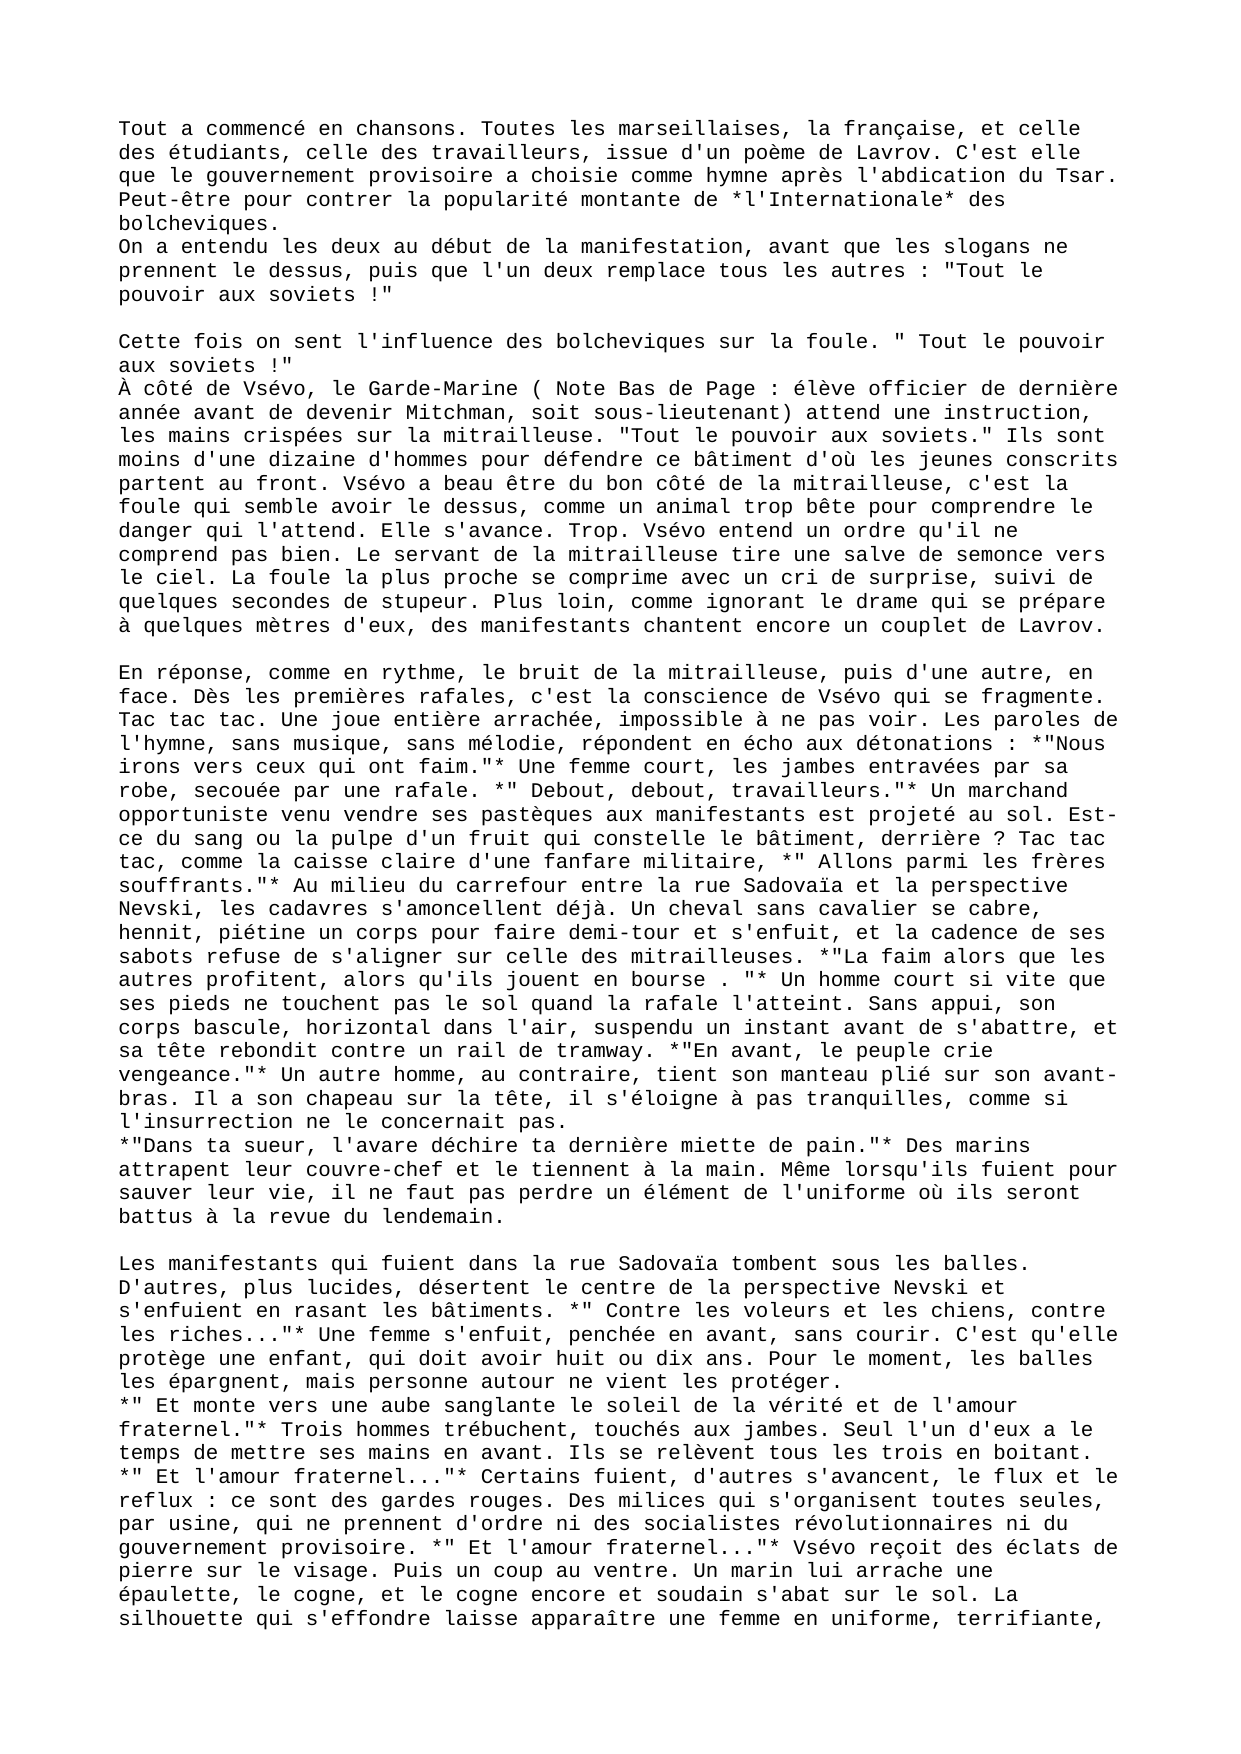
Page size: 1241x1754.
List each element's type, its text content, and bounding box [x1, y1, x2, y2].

text *" Et monte vers une aube sanglante le soleil de la vérité et de l'amour fraternel."* Trois hommes trébuchent, touchés aux jambes. Seul l'un d'eux a le temps de mettre ses mains en avant. Ils se relèvent tous les trois en boitant. *" Et l'amour fraternel..."* Certains fuient, d'autres s'avancent, le flux et le reflux : ce sont des gardes rouges. Des milices qui s'organisent toutes seules, par usine, qui ne prennent d'ordre ni des socialistes révolutionnaires ni du gouvernement provisoire. *" Et l'amour fraternel..."* Vsévo reçoit des éclats de pierre sur le visage. Puis un coup au ventre. Un marin lui arrache une épaulette, le cogne, et le cogne encore et soudain s'abat sur le sol. La silhouette qui s'effondre laisse apparaître une femme en uniforme, terrifiante, [118, 1395, 1122, 1631]
text Les manifestants qui fuient dans la rue Sadovaïa tombent sous les balles. D'autres, plus lucides, désertent le centre de la perspective Nevski et s'enfuient en rasant les bâtiments. *" Contre les voleurs et les chiens, contre les riches..."* Une femme s'enfuit, penchée en avant, sans courir. C'est qu'elle protège une enfant, qui doit avoir huit ou dix ans. Pour le moment, les balles les épargnent, mais personne autour ne vient les protéger. [118, 1253, 1122, 1395]
text Cette fois on sent l'influence des bolcheviques sur la foule. " Tout le pouvoir aux soviets !" [118, 331, 1122, 378]
text À côté de Vsévo, le Garde-Marine ( Note Bas de Page : élève officier de dernière année avant de devenir Mitchman, soit sous-lieutenant) attend une instruction, les mains crispées sur la mitrailleuse. "Tout le pouvoir aux soviets." Ils sont moins d'une dizaine d'hommes pour défendre ce bâtiment d'où les jeunes conscrits partent au front. Vsévo a beau être du bon côté de la mitrailleuse, c'est la foule qui semble avoir le dessus, comme un animal trop bête pour comprendre le danger qui l'attend. Elle s'avance. Trop. Vsévo entend un ordre qu'il ne comprend pas bien. Le servant de la mitrailleuse tire une salve de semonce vers le ciel. La foule la plus proche se comprime avec un cri de surprise, suivi de quelques secondes de stupeur. Plus loin, comme ignorant le drame qui se prépare à quelques mètres d'eux, des manifestants chantent encore un couplet de Lavrov. [118, 378, 1122, 638]
text En réponse, comme en rythme, le bruit de la mitrailleuse, puis d'une autre, en face. Dès les premières rafales, c'est la conscience de Vsévo qui se fragmente. Tac tac tac. Une joue entière arrachée, impossible à ne pas voir. Les paroles de l'hymne, sans musique, sans mélodie, répondent en écho aux détonations : *"Nous irons vers ceux qui ont faim."* Une femme court, les jambes entravées par sa robe, secouée par une rafale. *" Debout, debout, travailleurs."* Un marchand opportuniste venu vendre ses pastèques aux manifestants est projeté au sol. Est-ce du sang ou la pulpe d'un fruit qui constelle le bâtiment, derrière ? Tac tac tac, comme la caisse claire d'une fanfare militaire, *" Allons parmi les frères souffrants."* Au milieu du carrefour entre la rue Sadovaïa et la perspective Nevski, les cadavres s'amoncellent déjà. Un cheval sans cavalier se cabre, hennit, piétine un corps pour faire demi-tour et s'enfuit, et la cadence de ses sabots refuse de s'aligner sur celle des mitrailleuses. *"La faim alors que les autres profitent, alors qu'ils jouent en bourse . "* Un homme court si vite que ses pieds ne touchent pas le sol quand la rafale l'atteint. Sans appui, son corps bascule, horizontal dans l'air, suspendu un instant avant de s'abattre, et sa tête rebondit contre un rail de tramway. *"En avant, le peuple crie vengeance."* Un autre homme, au contraire, tient son manteau plié sur son avant-bras. Il a son chapeau sur la tête, il s'éloigne à pas tranquilles, comme si l'insurrection ne le concernait pas. [118, 662, 1122, 1135]
text On a entendu les deux au début de la manifestation, avant que les slogans ne prennent le dessus, puis que l'un deux remplace tous les autres : "Tout le pouvoir aux soviets !" [118, 236, 1122, 307]
text *"Dans ta sueur, l'avare déchire ta dernière miette de pain."* Des marins attrapent leur couvre-chef et le tiennent à la main. Même lorsqu'ils fuient pour sauver leur vie, il ne faut pas perdre un élément de l'uniforme où ils seront battus à la revue du lendemain. [118, 1135, 1122, 1229]
text Tout a commencé en chansons. Toutes les marseillaises, la française, et celle des étudiants, celle des travailleurs, issue d'un poème de Lavrov. C'est elle que le gouvernement provisoire a choisie comme hymne après l'abdication du Tsar. Peut-être pour contrer la popularité montante de *l'Internationale* des bolcheviques. [118, 118, 1122, 236]
